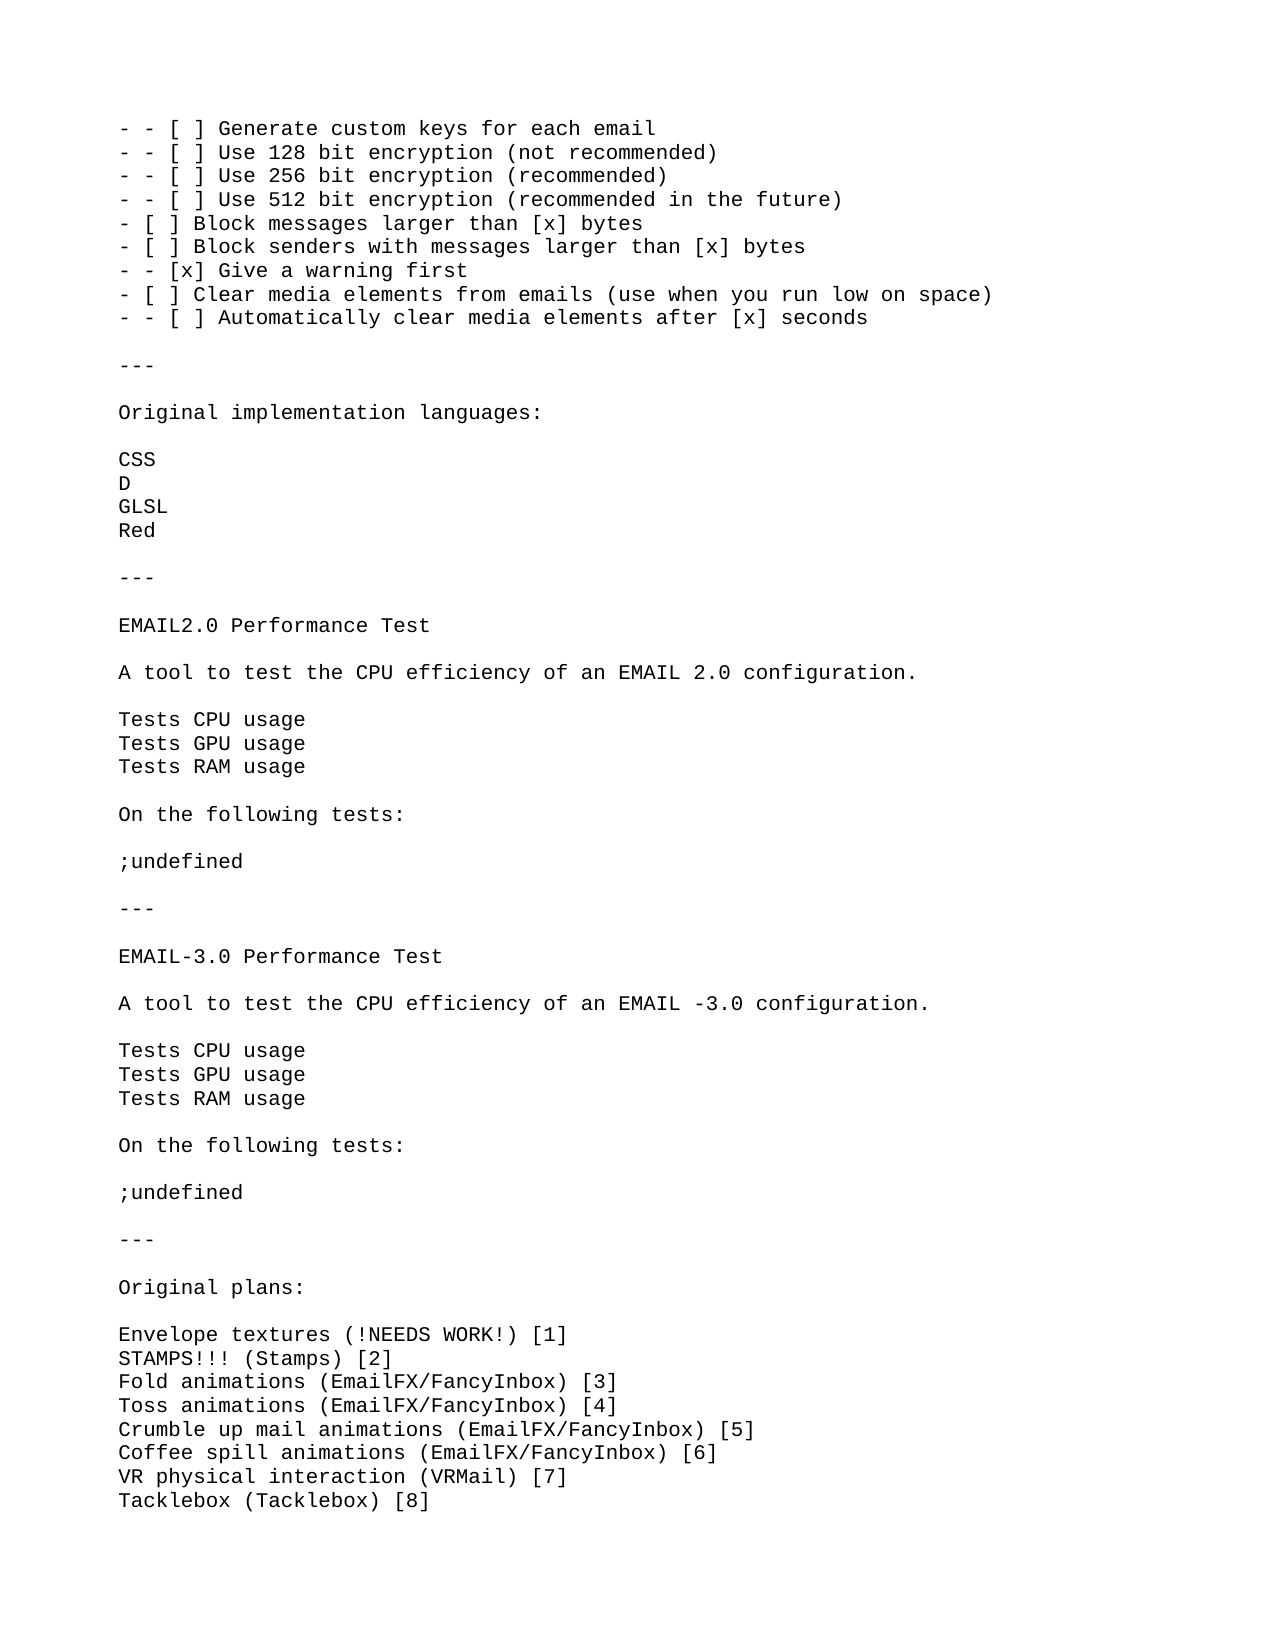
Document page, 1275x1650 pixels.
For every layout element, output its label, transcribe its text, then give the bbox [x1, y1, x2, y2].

text --- [118, 1229, 1157, 1253]
text Original implementation languages: [118, 402, 1157, 426]
text Fold animations (EmailFX/FancyInbox) [3] [118, 1371, 1157, 1395]
text - - [ ] Generate custom keys for each email [118, 118, 1157, 142]
text - - [ ] Use 512 bit encryption (recommended in the future) [118, 189, 1157, 213]
text On the following tests: [118, 1135, 1157, 1158]
text Tests CPU usage [118, 709, 1157, 733]
text - - [ ] Automatically clear media elements after [x] seconds [118, 307, 1157, 331]
text Tests CPU usage [118, 1040, 1157, 1064]
text --- [118, 898, 1157, 922]
text STAMPS!!! (Stamps) [2] [118, 1348, 1157, 1371]
text Envelope textures (!NEEDS WORK!) [1] [118, 1324, 1157, 1348]
text GLSL [118, 496, 1157, 520]
text ;undefined [118, 851, 1157, 875]
text VR physical interaction (VRMail) [7] [118, 1466, 1157, 1489]
text - - [ ] Use 256 bit encryption (recommended) [118, 165, 1157, 189]
text Red [118, 520, 1157, 544]
text - - [ ] Use 128 bit encryption (not recommended) [118, 142, 1157, 165]
text A tool to test the CPU efficiency of an EMAIL 2.0 configuration. [118, 662, 1157, 686]
text EMAIL2.0 Performance Test [118, 615, 1157, 638]
text Tacklebox (Tacklebox) [8] [118, 1489, 1157, 1513]
text - - [x] Give a warning first [118, 260, 1157, 284]
text - [ ] Block senders with messages larger than [x] bytes [118, 236, 1157, 260]
text --- [118, 567, 1157, 591]
text On the following tests: [118, 804, 1157, 827]
text Toss animations (EmailFX/FancyInbox) [4] [118, 1395, 1157, 1419]
text Coffee spill animations (EmailFX/FancyInbox) [6] [118, 1442, 1157, 1466]
text Tests RAM usage [118, 757, 1157, 780]
text ;undefined [118, 1182, 1157, 1206]
text Tests RAM usage [118, 1088, 1157, 1111]
text Original plans: [118, 1277, 1157, 1300]
text CSS [118, 449, 1157, 473]
text Tests GPU usage [118, 1064, 1157, 1088]
text --- [118, 354, 1157, 378]
text EMAIL-3.0 Performance Test [118, 946, 1157, 969]
text - [ ] Clear media elements from emails (use when you run low on space) [118, 284, 1157, 307]
text A tool to test the CPU efficiency of an EMAIL -3.0 configuration. [118, 993, 1157, 1017]
text D [118, 473, 1157, 496]
text Crumble up mail animations (EmailFX/FancyInbox) [5] [118, 1419, 1157, 1442]
text - [ ] Block messages larger than [x] bytes [118, 213, 1157, 236]
text Tests GPU usage [118, 733, 1157, 757]
